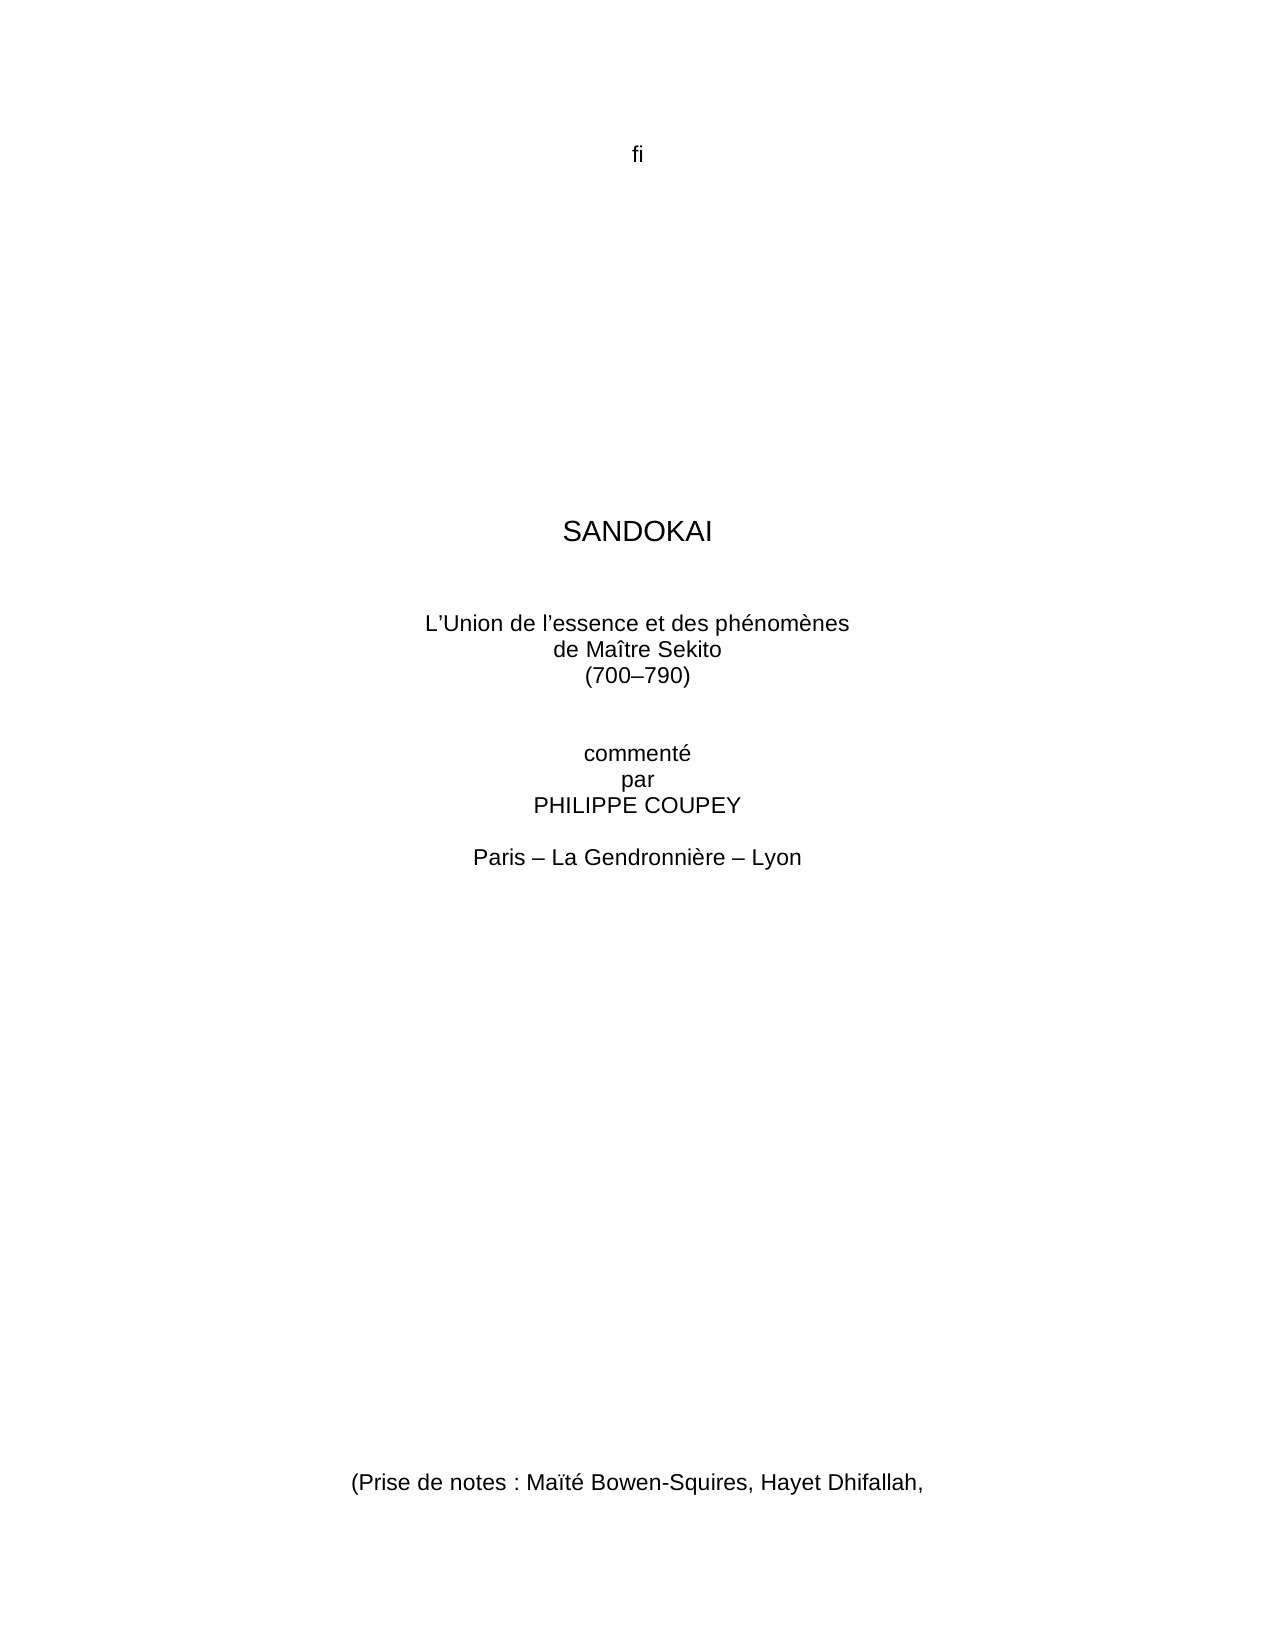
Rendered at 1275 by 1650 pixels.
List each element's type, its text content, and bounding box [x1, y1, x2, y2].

text SANDOKAI [142, 515, 1133, 548]
text fi [142, 142, 1133, 168]
text L’Union de l’essence et des phénomènes [142, 610, 1133, 636]
text commenté par PHILIPPE COUPEY [142, 741, 1133, 819]
text Paris – La Gendronnière – Lyon [142, 845, 1133, 871]
text (Prise de notes : Maïté Bowen-Squires, Hayet Dhifallah, [142, 1470, 1133, 1496]
text de Maître Sekito (700–790) [142, 636, 1133, 688]
